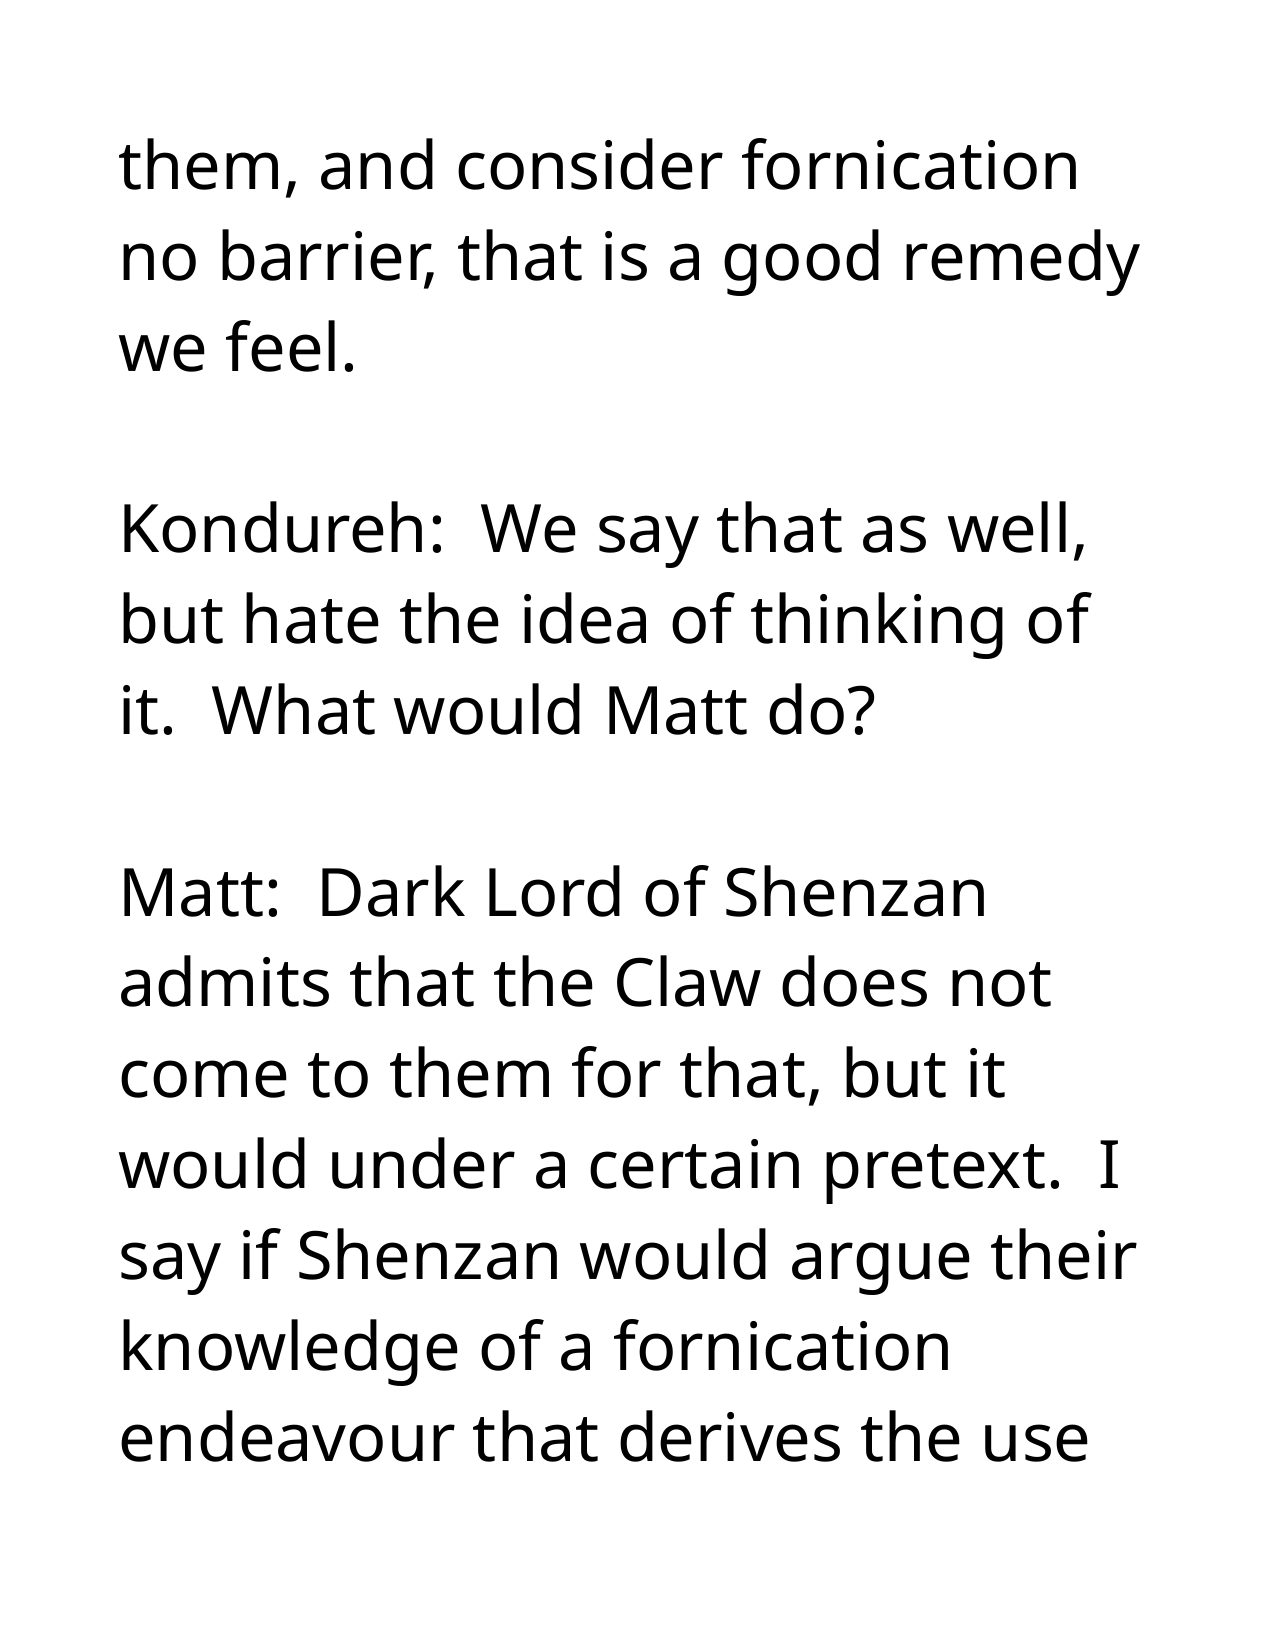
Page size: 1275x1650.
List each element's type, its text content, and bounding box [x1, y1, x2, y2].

text them, and consider fornication no barrier, that is a good remedy we feel. [118, 118, 1157, 391]
text Kondureh: We say that as well, but hate the idea of thinking of it. What would Matt do? [118, 481, 1157, 754]
text Matt: Dark Lord of Shenzan admits that the Claw does not come to them for that, but it would under a certain pretext. I say if Shenzan would argue their knowledge of a fornication endeavour that derives the use [118, 845, 1157, 1481]
